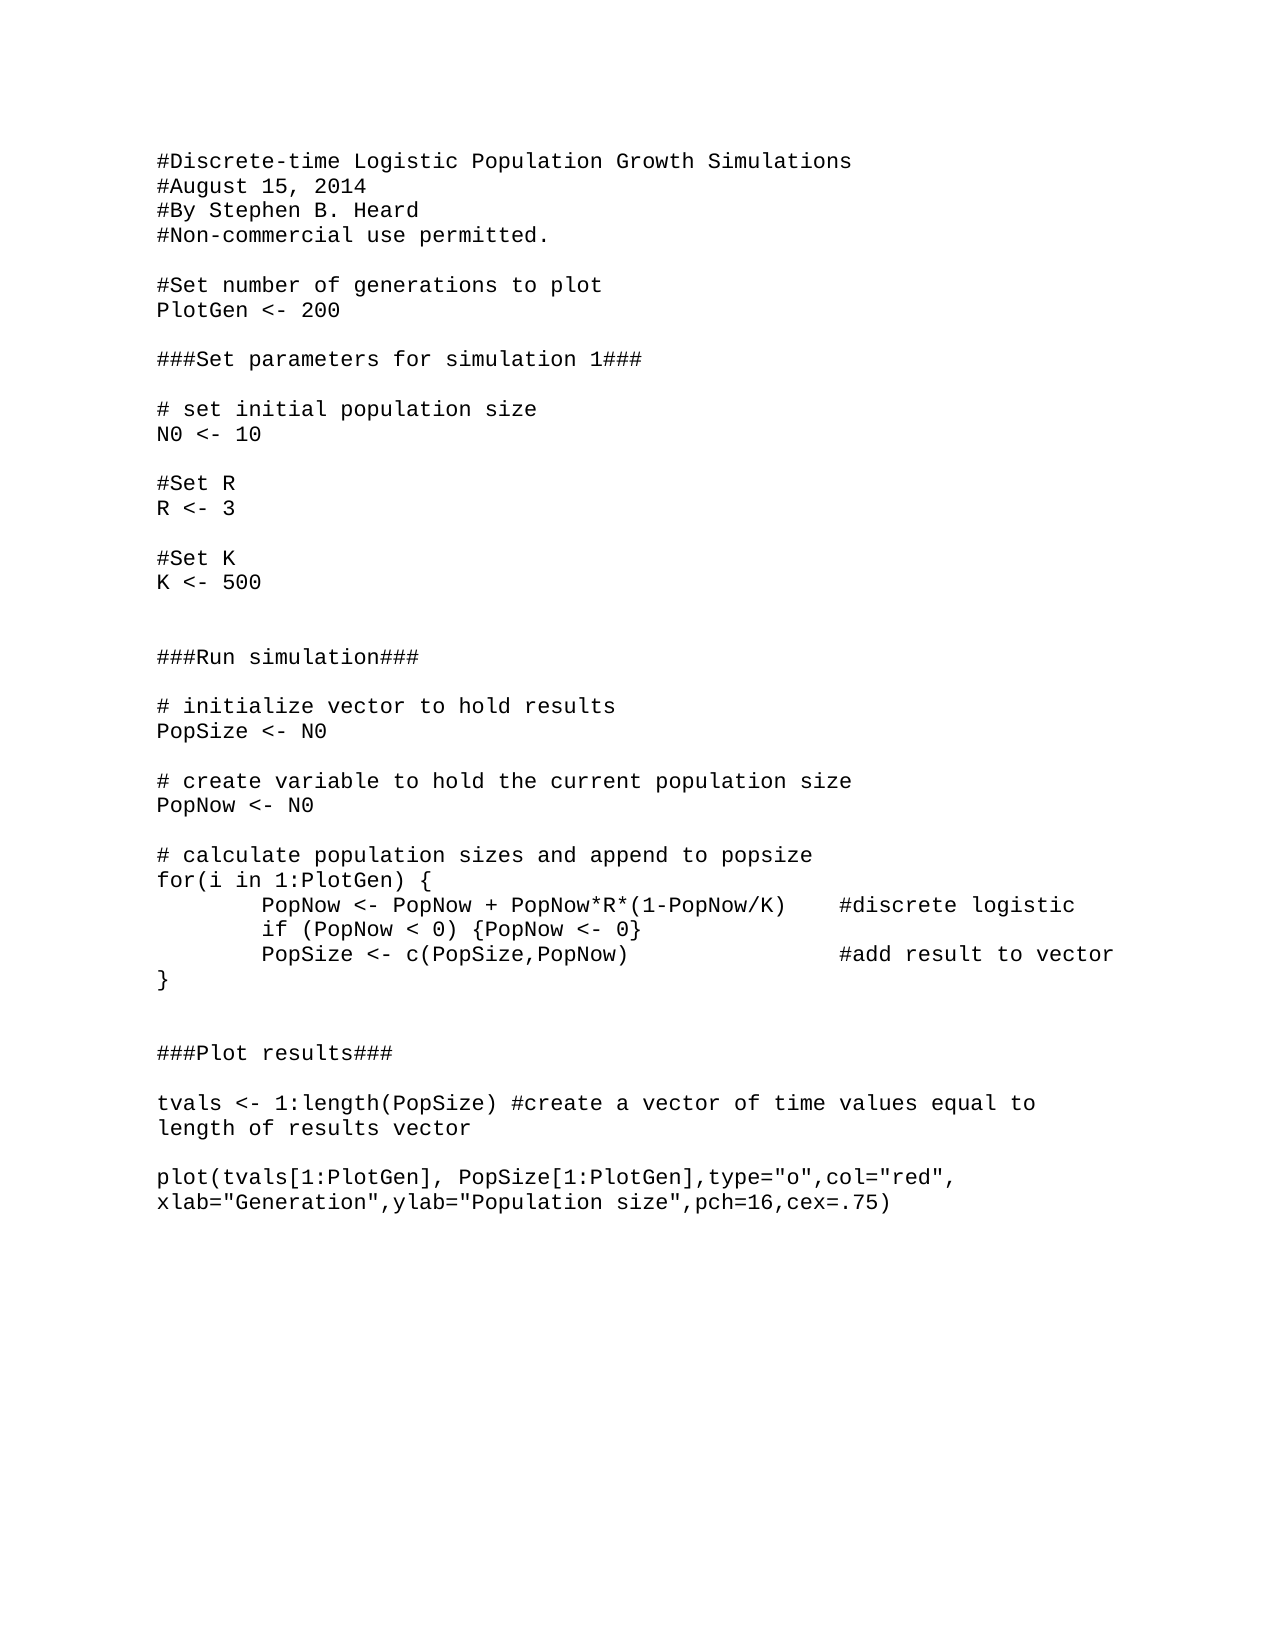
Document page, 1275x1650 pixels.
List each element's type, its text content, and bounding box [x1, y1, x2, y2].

text #Set R [156, 472, 1118, 497]
text #Non-commercial use permitted. [156, 224, 1118, 249]
text } [156, 968, 1118, 993]
text # create variable to hold the current population size [156, 770, 1118, 794]
text # set initial population size [156, 398, 1118, 423]
text # calculate population sizes and append to popsize [156, 844, 1118, 869]
text ###Set parameters for simulation 1### [156, 348, 1118, 373]
text plot(tvals[1:PlotGen], PopSize[1:PlotGen],type="o",col="red", [156, 1166, 1118, 1191]
text #By Stephen B. Heard [156, 199, 1118, 224]
text PopNow <- PopNow + PopNow*R*(1-PopNow/K) #discrete logistic [156, 894, 1118, 918]
text xlab="Generation",ylab="Population size",pch=16,cex=.75) [156, 1191, 1118, 1216]
text PopSize <- N0 [156, 720, 1118, 745]
text PlotGen <- 200 [156, 299, 1118, 323]
text N0 <- 10 [156, 423, 1118, 447]
text tvals <- 1:length(PopSize) #create a vector of time values equal to length of results vector [156, 1092, 1118, 1142]
text #Set number of generations to plot [156, 274, 1118, 299]
text #August 15, 2014 [156, 175, 1118, 199]
text ###Run simulation### [156, 646, 1118, 671]
text K <- 500 [156, 571, 1118, 596]
text #Discrete-time Logistic Population Growth Simulations [156, 150, 1118, 175]
text if (PopNow < 0) {PopNow <- 0} [156, 918, 1118, 943]
text R <- 3 [156, 497, 1118, 522]
text for(i in 1:PlotGen) { [156, 869, 1118, 894]
text #Set K [156, 547, 1118, 571]
text PopNow <- N0 [156, 794, 1118, 819]
text PopSize <- c(PopSize,PopNow) #add result to vector [156, 943, 1118, 968]
text ###Plot results### [156, 1042, 1118, 1067]
text # initialize vector to hold results [156, 695, 1118, 720]
